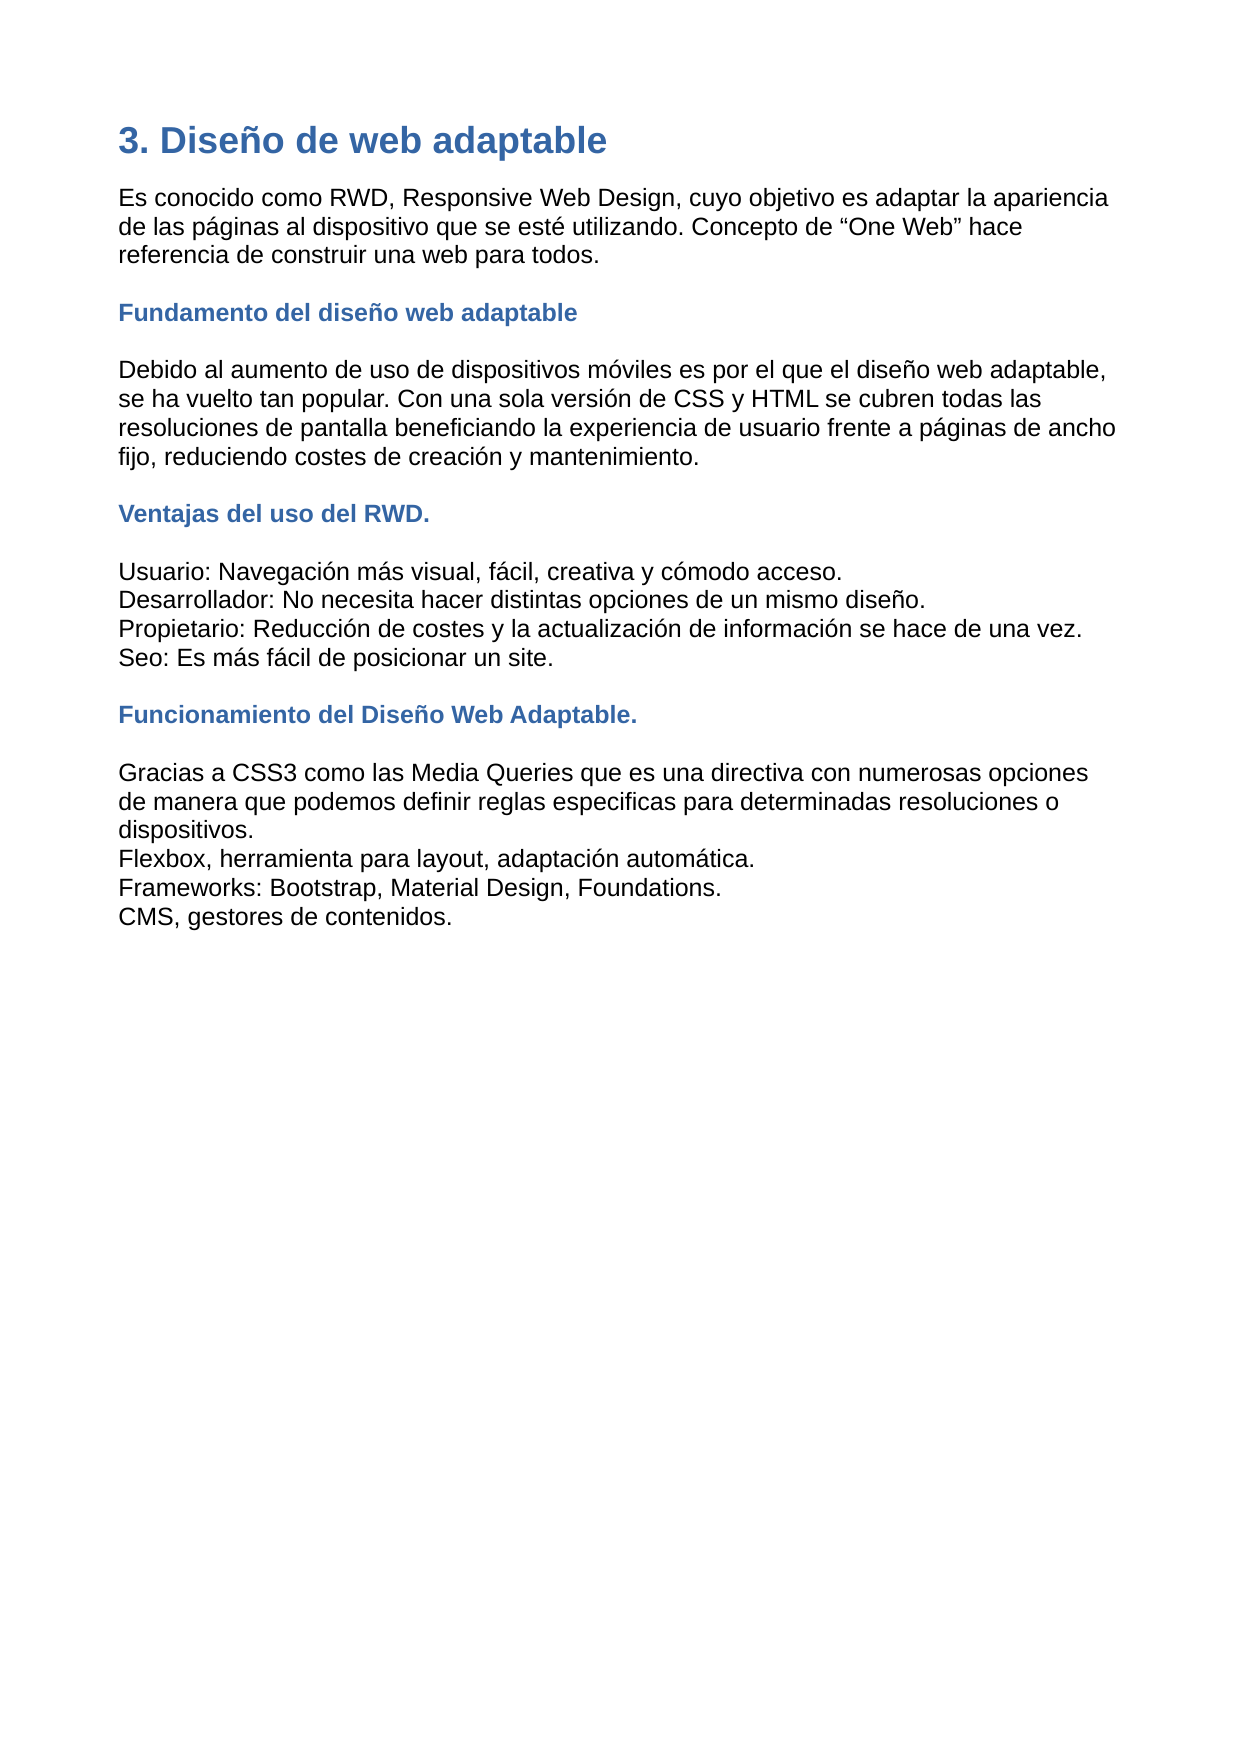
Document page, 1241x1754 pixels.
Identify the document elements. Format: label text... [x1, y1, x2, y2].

text Propietario: Reducción de costes y la actualización de información se hace de una vez. [118, 614, 1122, 643]
text Gracias a CSS3 como las Media Queries que es una directiva con numerosas opciones de manera que podemos definir reglas especificas para determinadas resoluciones o dispositivos. [118, 758, 1122, 844]
text CMS, gestores de contenidos. [118, 902, 1122, 930]
text Fundamento del diseño web adaptable [118, 298, 1122, 327]
text Ventajas del uso del RWD. [118, 499, 1122, 528]
text Flexbox, herramienta para layout, adaptación automática. [118, 844, 1122, 873]
text Usuario: Navegación más visual, fácil, creativa y cómodo acceso. [118, 557, 1122, 585]
text Es conocido como RWD, Responsive Web Design, cuyo objetivo es adaptar la apariencia de las páginas al dispositivo que se esté utilizando. Concepto de “One Web” hace referencia de construir una web para todos. [118, 183, 1122, 269]
text Frameworks: Bootstrap, Material Design, Foundations. [118, 873, 1122, 902]
text Desarrollador: No necesita hacer distintas opciones de un mismo diseño. [118, 585, 1122, 614]
text Debido al aumento de uso de dispositivos móviles es por el que el diseño web adaptable, se ha vuelto tan popular. Con una sola versión de CSS y HTML se cubren todas las resoluciones de pantalla beneficiando la experiencia de usuario frente a páginas de ancho fijo, reduciendo costes de creación y mantenimiento. [118, 355, 1122, 470]
text Funcionamiento del Diseño Web Adaptable. [118, 700, 1122, 729]
text Seo: Es más fácil de posicionar un site. [118, 643, 1122, 672]
text 3. Diseño de web adaptable [118, 118, 1122, 161]
